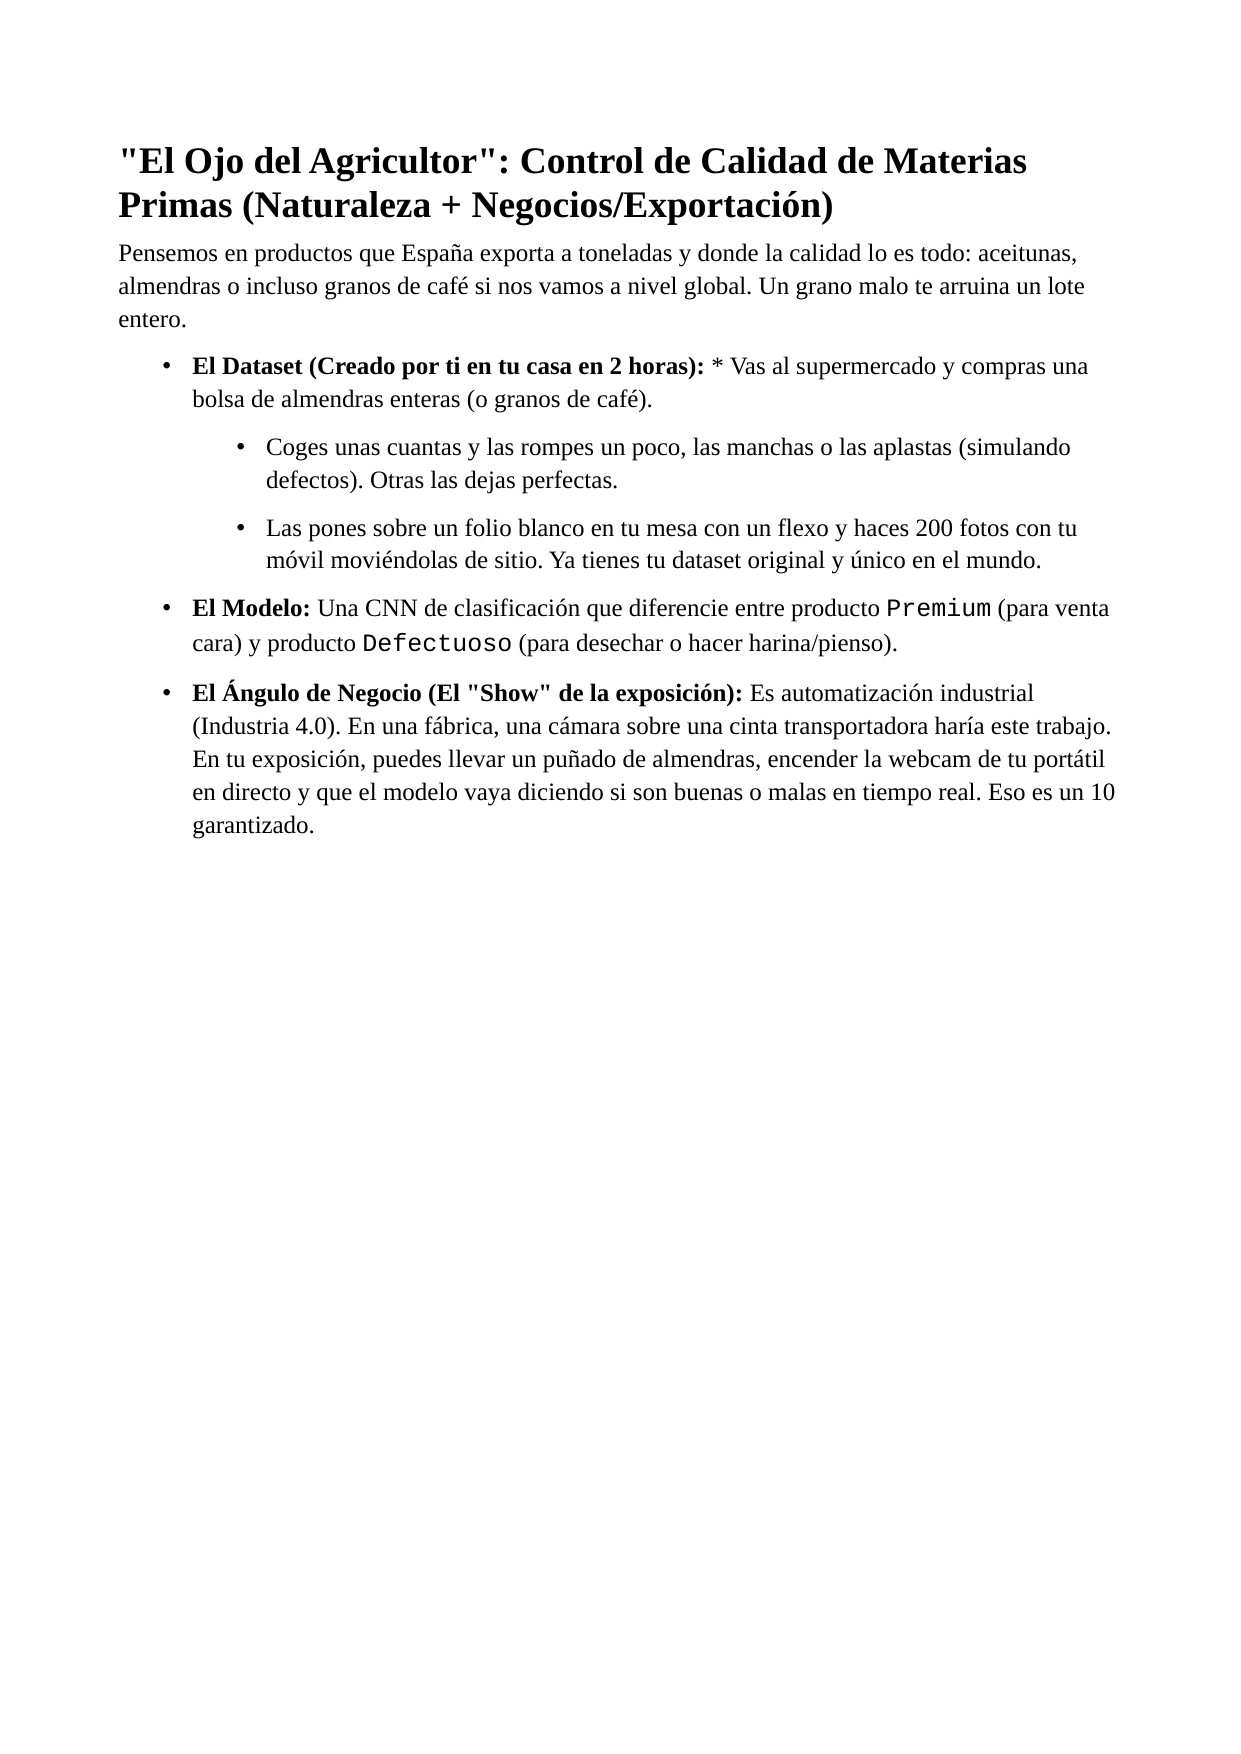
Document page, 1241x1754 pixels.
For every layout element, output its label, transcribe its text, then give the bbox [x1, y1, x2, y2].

list Las pones sobre un folio blanco en tu mesa con un flexo y haces 200 fotos con tu móvil moviéndolas de sitio. Ya tienes tu dataset original y único en el mundo. [236, 513, 1122, 574]
list Coges unas cuantas y las rompes un poco, las manchas o las aplastas (simulando defectos). Otras las dejas perfectas. [236, 432, 1122, 494]
list El Ángulo de Negocio (El "Show" de la exposición): Es automatización industrial (Industria 4.0). En una fábrica, una cámara sobre una cinta transportadora haría este trabajo. En tu exposición, puedes llevar un puñado de almendras, encender la webcam de tu portátil en directo y que el modelo vaya diciendo si son buenas o malas en tiempo real. Eso es un 10 garantizado. [162, 678, 1122, 839]
list El Dataset (Creado por ti en tu casa en 2 horas): * Vas al supermercado y compras una bolsa de almendras enteras (o granos de café). [162, 351, 1122, 413]
list El Modelo: Una CNN de clasificación que diferencie entre producto Premium (para venta cara) y producto Defectuoso (para desechar o hacer harina/pienso). [162, 593, 1122, 659]
subtitle "El Ojo del Agricultor": Control de Calidad de Materias Primas (Naturaleza + Negocios/Exportación) [118, 139, 1122, 225]
text Pensemos en productos que España exporta a toneladas y donde la calidad lo es todo: aceitunas, almendras o incluso granos de café si nos vamos a nivel global. Un grano malo te arruina un lote entero. [118, 238, 1122, 332]
